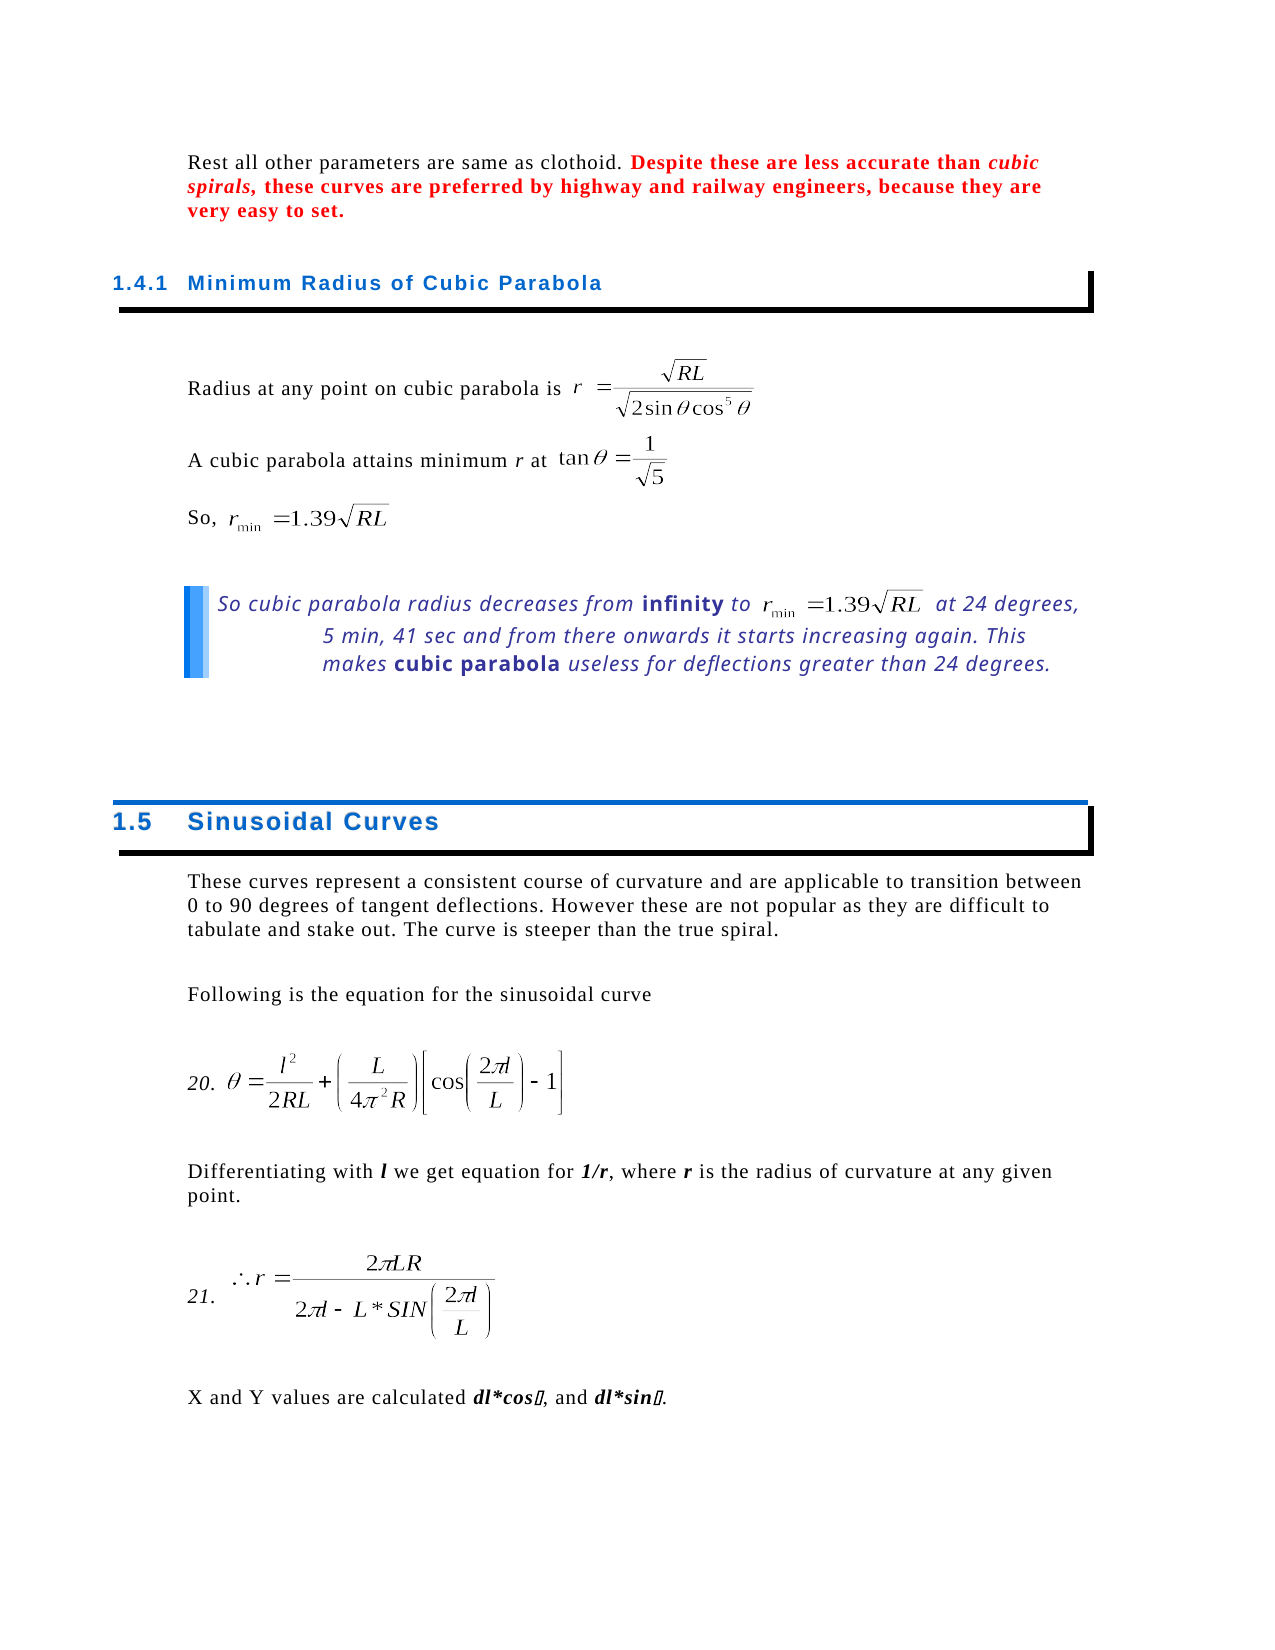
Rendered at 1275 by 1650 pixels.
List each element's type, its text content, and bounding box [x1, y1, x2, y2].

text X and Y values are calculated dl*cos, and dl*sin. [187, 1385, 1087, 1409]
text A cubic parabola attains minimum r at [187, 430, 1087, 491]
subtitle Sinusoidal Curves [112, 801, 1087, 850]
text So, [187, 499, 1087, 534]
text Rest all other parameters are same as clothoid. Despite these are less accurate than cubic spirals, these curves are preferred by highway and railway engineers, because they are very easy to set. [187, 150, 1087, 222]
subtitle Minimum Radius of Cubic Parabola [112, 271, 1087, 307]
text These curves represent a consistent course of curvature and are applicable to transition between 0 to 90 degrees of tangent deflections. However these are not popular as they are difficult to tabulate and stake out. The curve is steeper than the true spiral. [187, 869, 1087, 941]
text Following is the equation for the sinusoidal curve [187, 982, 1087, 1006]
text Radius at any point on cubic parabola is [187, 354, 1087, 422]
text Differentiating with l we get equation for 1/r, where r is the radius of curvature at any given point. [187, 1159, 1087, 1207]
text So cubic parabola radius decreases from infinity to at 24 degrees, 5 min, 41 sec and from there onwards it starts increasing again. This makes cubic parabola useless for deflections greater than 24 degrees. [209, 586, 1087, 678]
